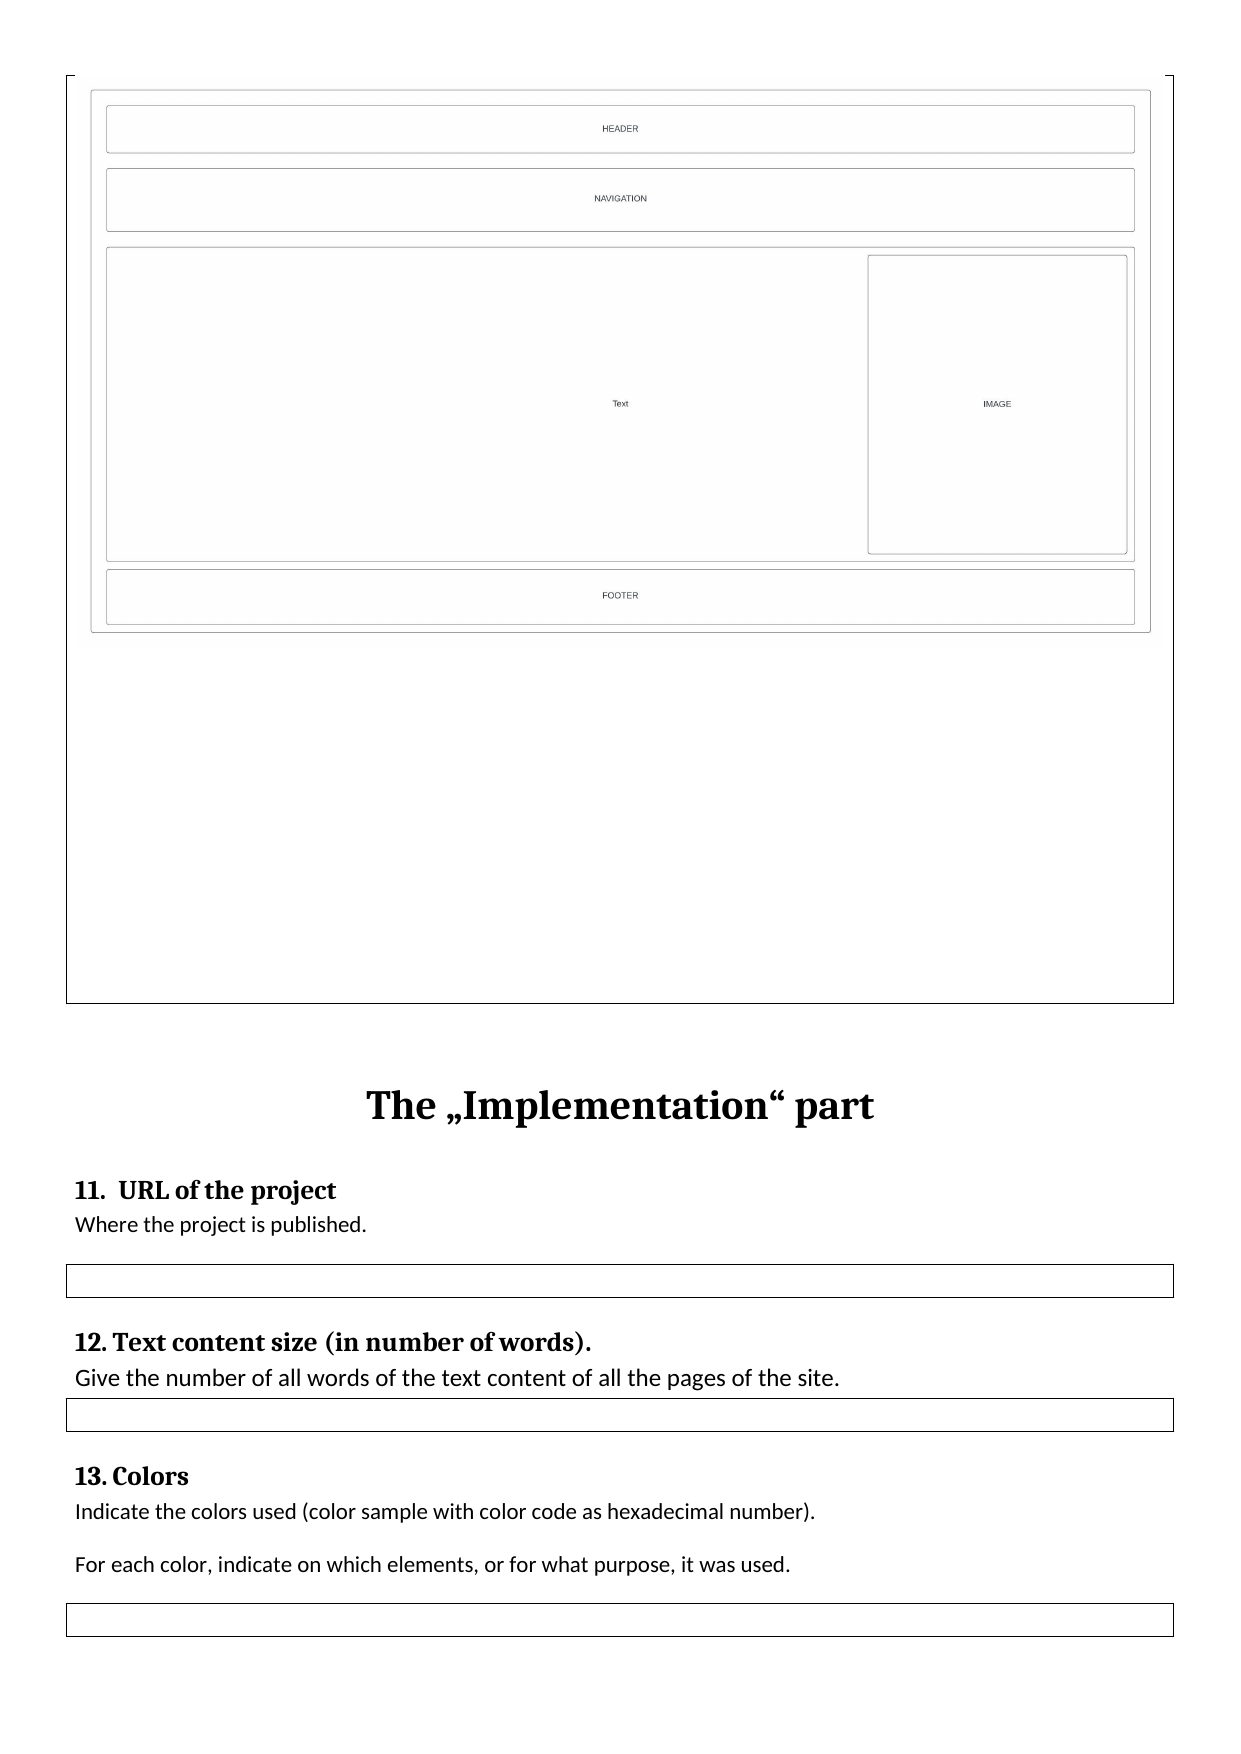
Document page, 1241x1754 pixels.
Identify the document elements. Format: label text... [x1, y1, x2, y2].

subtitle Colors [75, 1461, 1165, 1492]
text Where the project is published. [75, 1210, 1165, 1238]
text Indicate the colors used (color sample with color code as hexadecimal number). [75, 1497, 1165, 1525]
picture [75, 75, 1166, 648]
text For each color, indicate on which elements, or for what purpose, it was used. [75, 1550, 1165, 1578]
subtitle URL of the project [75, 1175, 1165, 1206]
subtitle The „Implementation“ part [75, 1082, 1165, 1130]
text Give the number of all words of the text content of all the pages of the site. [75, 1363, 1165, 1393]
subtitle Text content size (in number of words). [75, 1327, 1165, 1358]
